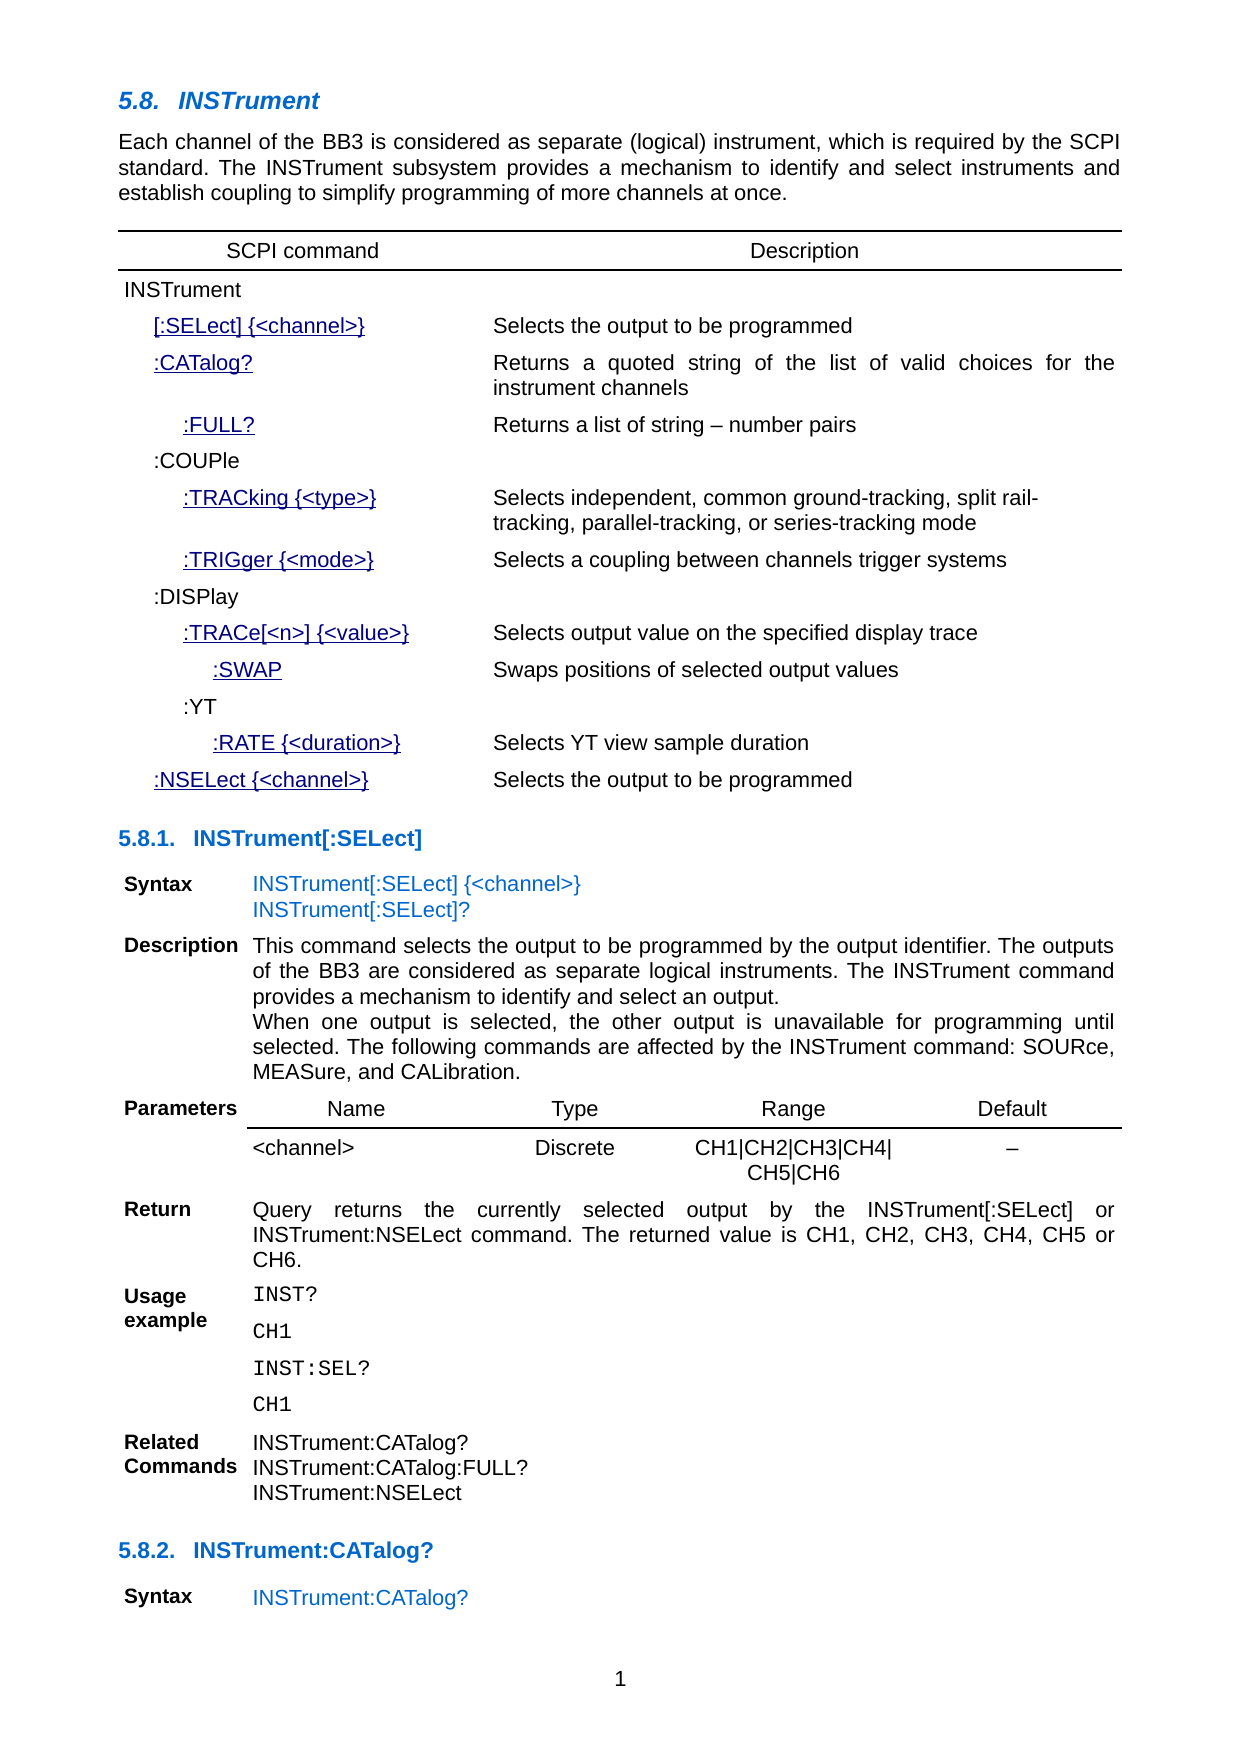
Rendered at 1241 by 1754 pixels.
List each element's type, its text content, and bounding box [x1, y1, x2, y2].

text Each channel of the BB3 is considered as separate (logical) instrument, which is required by the SCPI standard. The INSTrument subsystem provides a mechanism to identify and select instruments and establish coupling to simplify programming of more channels at once. [118, 129, 1122, 205]
table_cell Returns a quoted string of the list of valid choices for the instrument channels [487, 344, 1122, 406]
table_cell :FULL? [118, 406, 487, 443]
table_header Syntax [118, 1579, 247, 1615]
table_header Syntax [118, 866, 247, 927]
table_cell [:SELect] {<channel>} [118, 308, 487, 344]
table_cell – [903, 1129, 1122, 1191]
table_cell [487, 271, 1122, 307]
table_cell INSTrument:CATalog? INSTrument:CATalog:FULL? INSTrument:NSELect [247, 1424, 1122, 1511]
table_header Description [487, 232, 1122, 269]
table_cell Returns a list of string – number pairs [487, 406, 1122, 443]
table_cell Query returns the currently selected output by the INSTrument[:SELect] or INSTrument:NSELect command. The returned value is CH1, CH2, CH3, CH4, CH5 or CH6. [247, 1191, 1122, 1278]
table_cell Parameters [118, 1090, 247, 1191]
table_cell :TRACe[<n>] {<value>} [118, 615, 487, 651]
table_cell [487, 578, 1122, 614]
table_cell Selects the output to be programmed [487, 761, 1122, 798]
table_header INSTrument:CATalog? [247, 1579, 1122, 1615]
table_cell Selects the output to be programmed [487, 308, 1122, 344]
subtitle INSTrument:CATalog? [118, 1537, 1122, 1564]
table_cell CH1|CH2|CH3|CH4|CH5|CH6 [684, 1129, 903, 1191]
table_cell Selects output value on the specified display trace [487, 615, 1122, 651]
table_header SCPI command [118, 232, 487, 269]
table_cell Selects independent, common ground-tracking, split rail-tracking, parallel-tracking, or series-tracking mode [487, 479, 1122, 541]
table_cell :YT [118, 688, 487, 724]
table_cell INST? CH1 INST:SEL? CH1 [247, 1278, 1122, 1424]
table_cell Description [118, 928, 247, 1090]
table_cell :TRACking {<type>} [118, 479, 487, 541]
table_cell Range [684, 1090, 903, 1127]
table_cell :TRIGger {<mode>} [118, 541, 487, 578]
table_cell Default [903, 1090, 1122, 1127]
table_cell :CATalog? [118, 344, 487, 406]
table_cell Discrete [465, 1129, 684, 1191]
table_cell [487, 688, 1122, 724]
table_cell INSTrument [118, 271, 487, 307]
table_cell Related Commands [118, 1424, 247, 1511]
table_cell This command selects the output to be programmed by the output identifier. The outputs of the BB3 are considered as separate logical instruments. The INSTrument command provides a mechanism to identify and select an output. When one output is selected, the other output is unavailable for programming until selected. The following commands are affected by the INSTrument command: SOURce, MEASure, and CALibration. [247, 928, 1122, 1090]
subtitle INSTrument [118, 86, 1122, 114]
table_cell :RATE {<duration>} [118, 725, 487, 761]
table_header INSTrument[:SELect] {<channel>} INSTrument[:SELect]? [247, 866, 1122, 927]
table_cell Swaps positions of selected output values [487, 651, 1122, 688]
table_cell :DISPlay [118, 578, 487, 614]
table_cell <channel> [247, 1129, 465, 1191]
table_cell Name [247, 1090, 465, 1127]
table_cell Type [465, 1090, 684, 1127]
table_cell :COUPle [118, 443, 487, 479]
table_cell [487, 443, 1122, 479]
table_cell :NSELect {<channel>} [118, 761, 487, 798]
subtitle INSTrument[:SELect] [118, 824, 1122, 851]
table_cell Usage example [118, 1278, 247, 1424]
table_cell Return [118, 1191, 247, 1278]
table_cell Selects a coupling between channels trigger systems [487, 541, 1122, 578]
table_cell Selects YT view sample duration [487, 725, 1122, 761]
table_cell :SWAP [118, 651, 487, 688]
